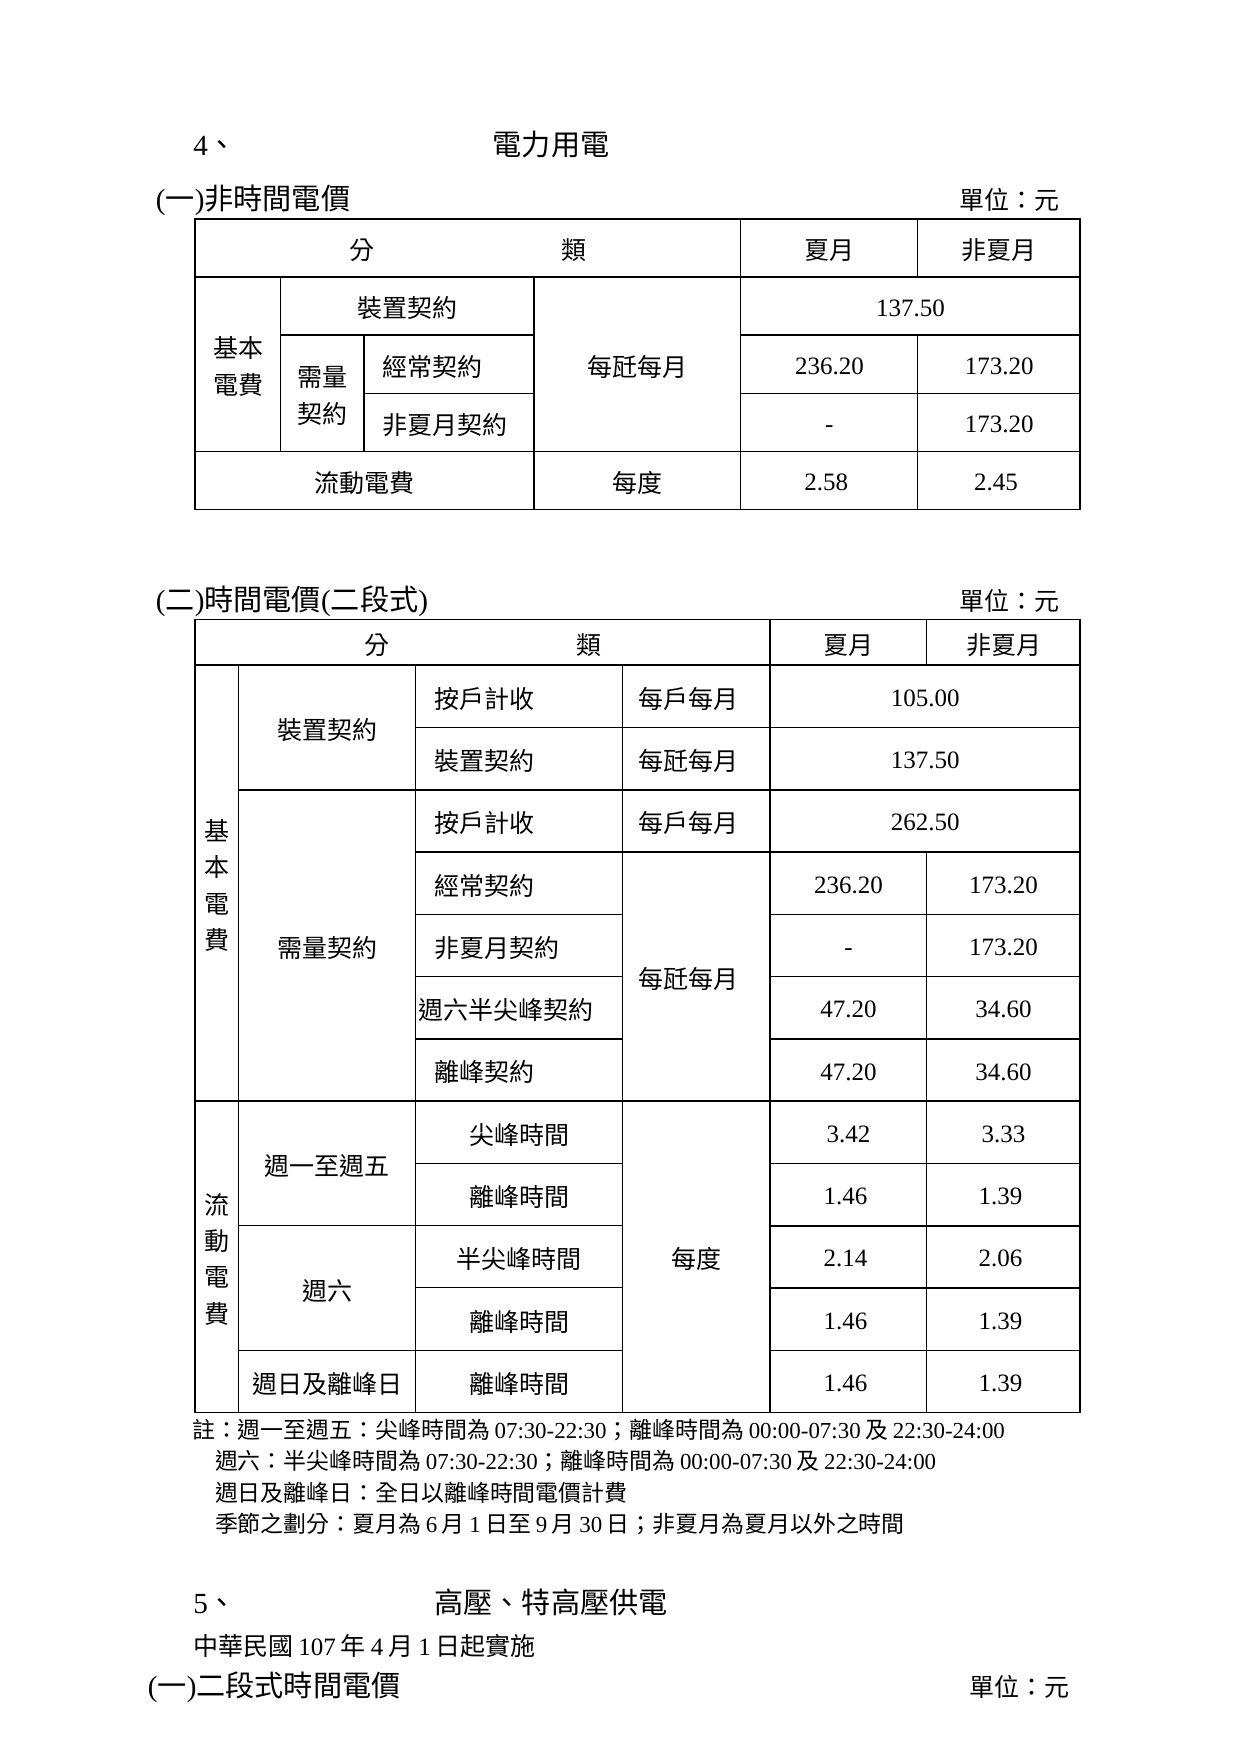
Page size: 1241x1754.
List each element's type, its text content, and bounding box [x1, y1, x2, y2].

table_cell 週日及離峰日 [239, 1351, 415, 1412]
text 週日及離峰日：全日以離峰時間電價計費 [192, 1476, 1137, 1507]
table_cell 離峰時間 [416, 1351, 622, 1412]
table_cell - [771, 915, 926, 976]
table_cell 需量 契約 [281, 336, 363, 451]
table_cell 3.33 [927, 1102, 1079, 1163]
table_cell 47.20 [771, 1040, 926, 1100]
table_cell 105.00 [771, 666, 1079, 727]
table_cell 離峰時間 [416, 1164, 622, 1225]
text 季節之劃分：夏月為6月1日至9月30日；非夏月為夏月以外之時間 [192, 1507, 1137, 1538]
table_cell 1.46 [771, 1289, 926, 1349]
table_cell 基本 電費 [196, 278, 280, 451]
table_cell 離峰時間 [416, 1288, 622, 1349]
table_header 夏月 [771, 620, 926, 664]
table_cell 經常契約 [365, 336, 533, 392]
table_header 非夏月 [927, 620, 1079, 664]
table_header 非夏月 [918, 220, 1079, 276]
table_cell 每戶每月 [623, 791, 769, 851]
table_cell 47.20 [771, 977, 926, 1038]
table_cell 137.50 [771, 728, 1079, 789]
table_cell 34.60 [927, 1040, 1079, 1100]
table_cell 236.20 [741, 336, 917, 392]
list 電力用電 [193, 122, 1137, 164]
table_cell 裝置契約 [281, 278, 533, 334]
table_cell 1.46 [771, 1351, 926, 1412]
table_cell 經常契約 [416, 853, 622, 913]
table_cell 2.06 [927, 1227, 1079, 1287]
table_cell 2.14 [771, 1227, 926, 1287]
table_cell 按戶計收 [416, 791, 622, 851]
text (二)時間電價(二段式) 單位：元 [156, 577, 1137, 618]
table_cell 非夏月契約 [416, 915, 622, 976]
table_cell 173.20 [927, 853, 1079, 913]
list 高壓、特高壓供電 [193, 1580, 1137, 1622]
table_cell 3.42 [771, 1102, 926, 1163]
text (一)非時間電價 單位：元 [156, 176, 1137, 218]
table_cell 每瓩每月 [535, 278, 740, 451]
table_cell 離峰契約 [416, 1040, 622, 1100]
table_cell 流動電費 [196, 1102, 238, 1412]
table_cell 每度 [535, 452, 740, 509]
table_cell 1.39 [927, 1351, 1079, 1412]
text (一)二段式時間電價 單位：元 [118, 1663, 1137, 1705]
text 中華民國107年4月1日起實施 [193, 1622, 1137, 1663]
table_cell 按戶計收 [416, 666, 622, 727]
table_header 夏月 [741, 220, 917, 276]
table_cell - [741, 394, 917, 451]
table_cell 173.20 [918, 394, 1079, 451]
table_cell 流動電費 [196, 452, 533, 509]
table_cell 基本電費 [196, 666, 238, 1100]
table_cell 半尖峰時間 [416, 1226, 622, 1287]
table_cell 137.50 [741, 278, 1079, 334]
table_cell 尖峰時間 [416, 1102, 622, 1163]
table_cell 2.58 [741, 452, 917, 509]
table_cell 2.45 [918, 452, 1079, 509]
text 註：週一至週五：尖峰時間為07:30-22:30；離峰時間為00:00-07:30及22:30-24:00 [192, 1413, 1137, 1445]
table_header 分 類 [196, 620, 769, 664]
table_cell 每瓩每月 [623, 853, 769, 1100]
table_cell 236.20 [771, 853, 926, 913]
table_cell 每瓩每月 [623, 728, 769, 789]
table_cell 裝置契約 [239, 666, 415, 789]
table_cell 週六半尖峰契約 [416, 977, 622, 1038]
table_cell 262.50 [771, 791, 1079, 851]
text 週六：半尖峰時間為07:30-22:30；離峰時間為00:00-07:30及22:30-24:00 [192, 1445, 1137, 1476]
table_cell 1.39 [927, 1289, 1079, 1349]
table_cell 非夏月契約 [365, 394, 533, 451]
table_header 分 類 [196, 220, 740, 276]
table_cell 每度 [623, 1102, 769, 1412]
table_cell 173.20 [927, 915, 1079, 976]
table_cell 週六 [239, 1226, 415, 1349]
table_cell 裝置契約 [416, 728, 622, 789]
table_cell 1.46 [771, 1164, 926, 1225]
table_cell 173.20 [918, 336, 1079, 392]
table_cell 1.39 [927, 1164, 1079, 1225]
table_cell 每戶每月 [623, 666, 769, 727]
table_cell 34.60 [927, 977, 1079, 1038]
table_cell 需量契約 [239, 791, 415, 1100]
table_cell 週一至週五 [239, 1102, 415, 1225]
